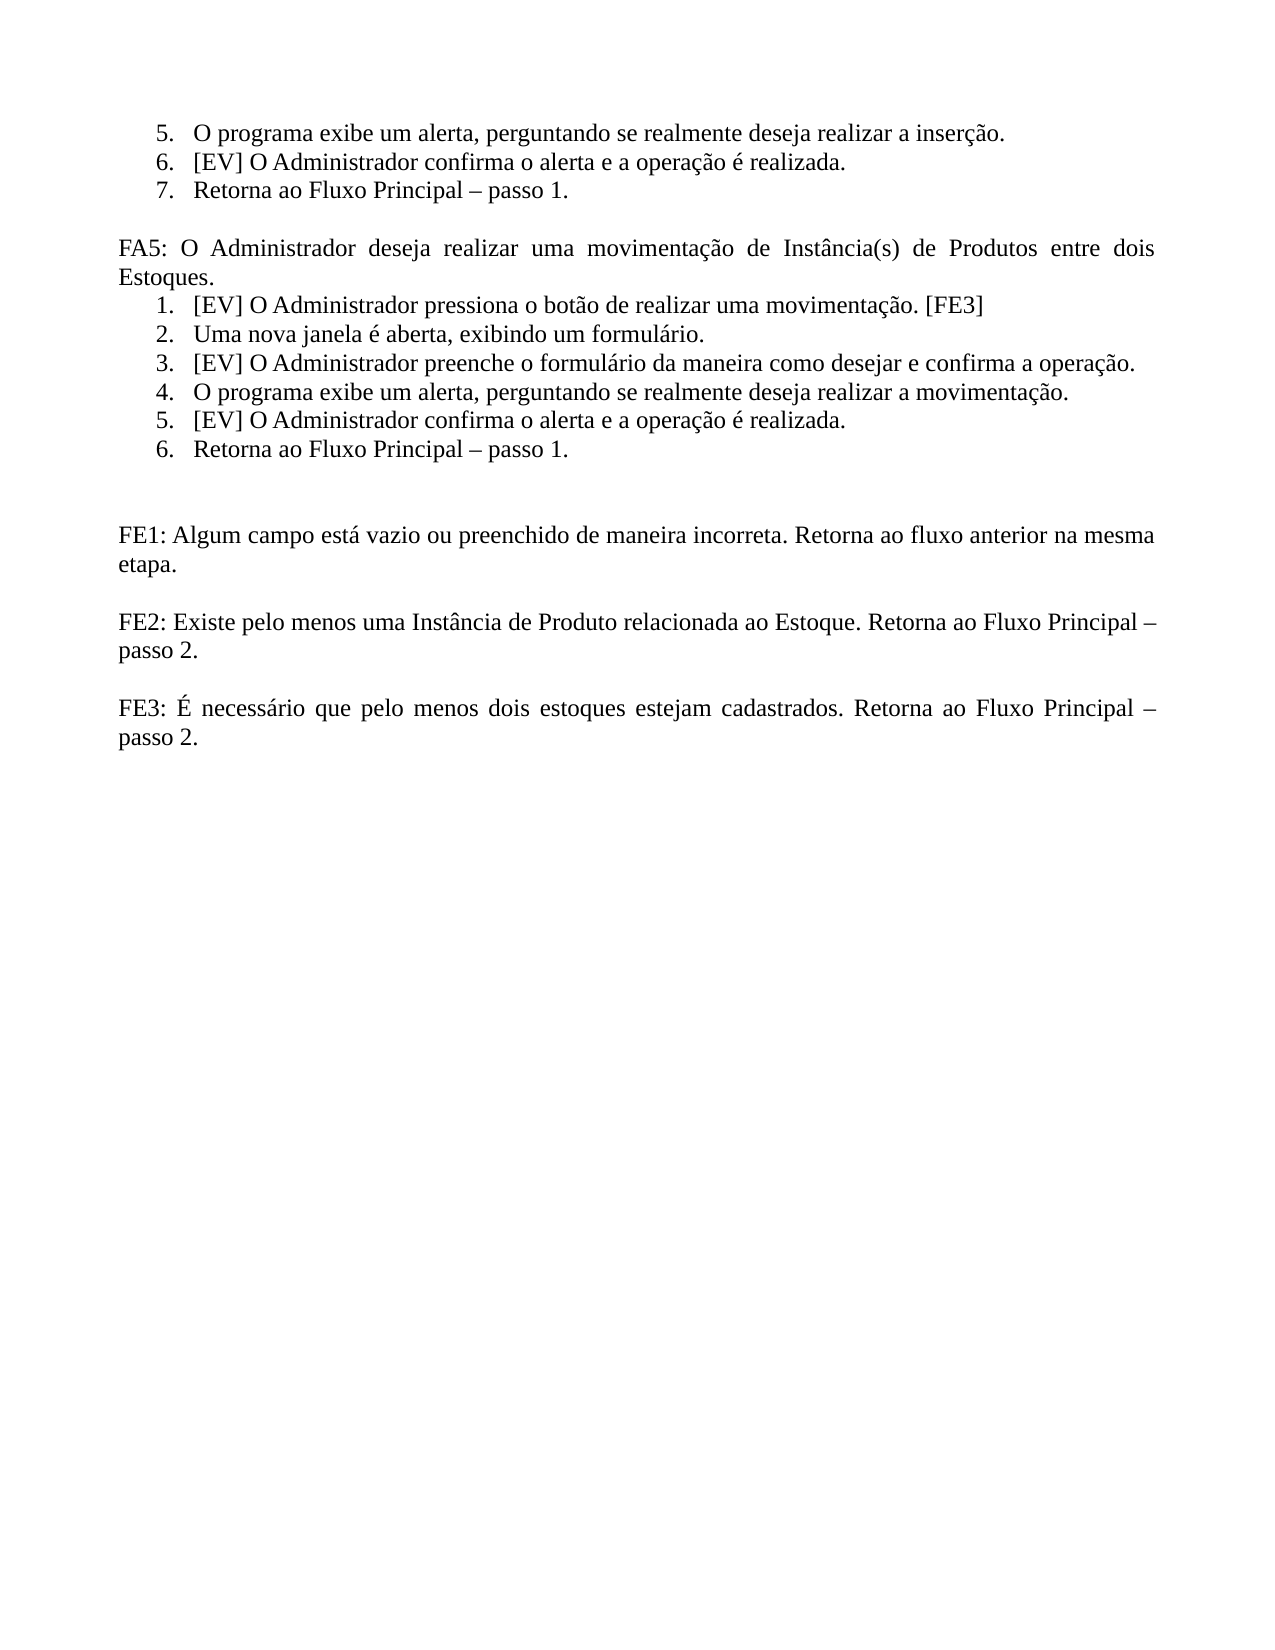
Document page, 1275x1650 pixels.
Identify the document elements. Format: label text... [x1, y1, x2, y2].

list Retorna ao Fluxo Principal – passo 1. [156, 176, 1157, 204]
text FE3: É necessário que pelo menos dois estoques estejam cadastrados. Retorna ao Fluxo Principal – passo 2. [118, 693, 1157, 751]
list [EV] O Administrador confirma o alerta e a operação é realizada. [156, 406, 1157, 434]
list Retorna ao Fluxo Principal – passo 1. [156, 434, 1157, 463]
list [EV] O Administrador confirma o alerta e a operação é realizada. [156, 147, 1157, 176]
list [EV] O Administrador pressiona o botão de realizar uma movimentação. [FE3] [156, 291, 1157, 319]
text FE2: Existe pelo menos uma Instância de Produto relacionada ao Estoque. Retorna ao Fluxo Principal – passo 2. [118, 607, 1157, 664]
list O programa exibe um alerta, perguntando se realmente deseja realizar a movimentação. [156, 377, 1157, 406]
text FE1: Algum campo está vazio ou preenchido de maneira incorreta. Retorna ao fluxo anterior na mesma etapa. [118, 521, 1157, 578]
text FA5: O Administrador deseja realizar uma movimentação de Instância(s) de Produtos entre dois Estoques. [118, 233, 1157, 291]
list O programa exibe um alerta, perguntando se realmente deseja realizar a inserção. [156, 118, 1157, 147]
list Uma nova janela é aberta, exibindo um formulário. [156, 319, 1157, 348]
list [EV] O Administrador preenche o formulário da maneira como desejar e confirma a operação. [156, 348, 1157, 377]
